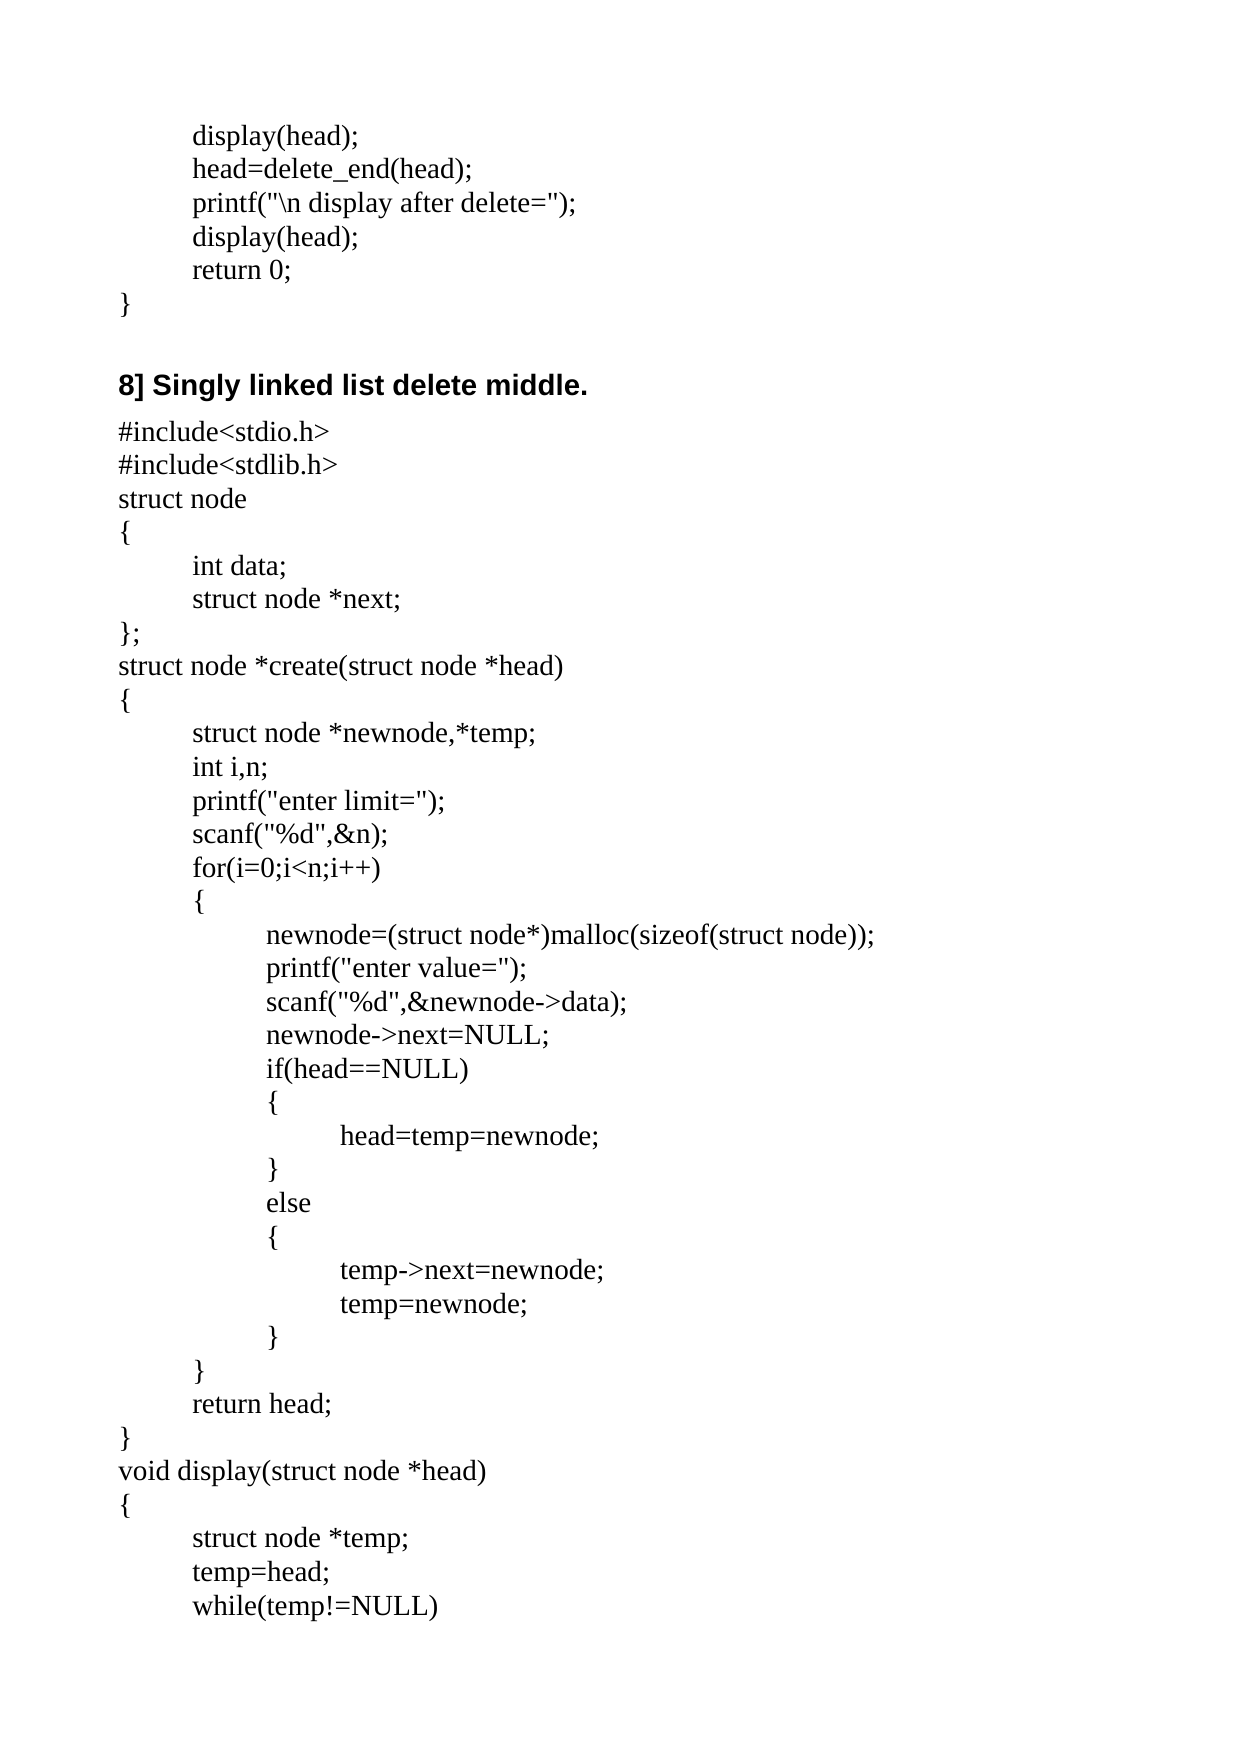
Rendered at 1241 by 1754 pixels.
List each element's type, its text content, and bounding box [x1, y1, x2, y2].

text display(head); [118, 118, 1122, 152]
text printf("enter limit="); [118, 783, 1122, 816]
text { [118, 682, 1122, 716]
text struct node *newnode,*temp; [118, 716, 1122, 749]
text { [118, 1487, 1122, 1521]
text while(temp!=NULL) [118, 1588, 1122, 1621]
text struct node [118, 481, 1122, 514]
text int data; [118, 548, 1122, 581]
text { [118, 514, 1122, 548]
text newnode=(struct node*)malloc(sizeof(struct node)); [118, 917, 1122, 950]
text { [118, 1084, 1122, 1118]
text #include<stdio.h> [118, 414, 1122, 447]
text struct node *create(struct node *head) [118, 648, 1122, 682]
text printf("\n display after delete="); [118, 185, 1122, 219]
text temp=head; [118, 1554, 1122, 1588]
text } [118, 1152, 1122, 1185]
text } [118, 1353, 1122, 1386]
text return head; [118, 1386, 1122, 1420]
text #include<stdlib.h> [118, 447, 1122, 481]
text printf("enter value="); [118, 950, 1122, 984]
text { [118, 1219, 1122, 1252]
text } [118, 286, 1122, 319]
text } [118, 1420, 1122, 1453]
text display(head); [118, 219, 1122, 252]
text temp->next=newnode; [118, 1252, 1122, 1286]
text return 0; [118, 252, 1122, 286]
text else [118, 1185, 1122, 1219]
text temp=newnode; [118, 1286, 1122, 1319]
text if(head==NULL) [118, 1051, 1122, 1084]
text for(i=0;i<n;i++) [118, 850, 1122, 883]
subtitle 8] Singly linked list delete middle. [118, 367, 1122, 401]
text head=temp=newnode; [118, 1118, 1122, 1152]
text scanf("%d",&n); [118, 816, 1122, 850]
text newnode->next=NULL; [118, 1017, 1122, 1051]
text struct node *temp; [118, 1521, 1122, 1554]
text struct node *next; [118, 581, 1122, 615]
text } [118, 1319, 1122, 1353]
text head=delete_end(head); [118, 152, 1122, 185]
text scanf("%d",&newnode->data); [118, 984, 1122, 1017]
text void display(struct node *head) [118, 1453, 1122, 1487]
text }; [118, 615, 1122, 648]
text int i,n; [118, 749, 1122, 783]
text { [118, 883, 1122, 917]
